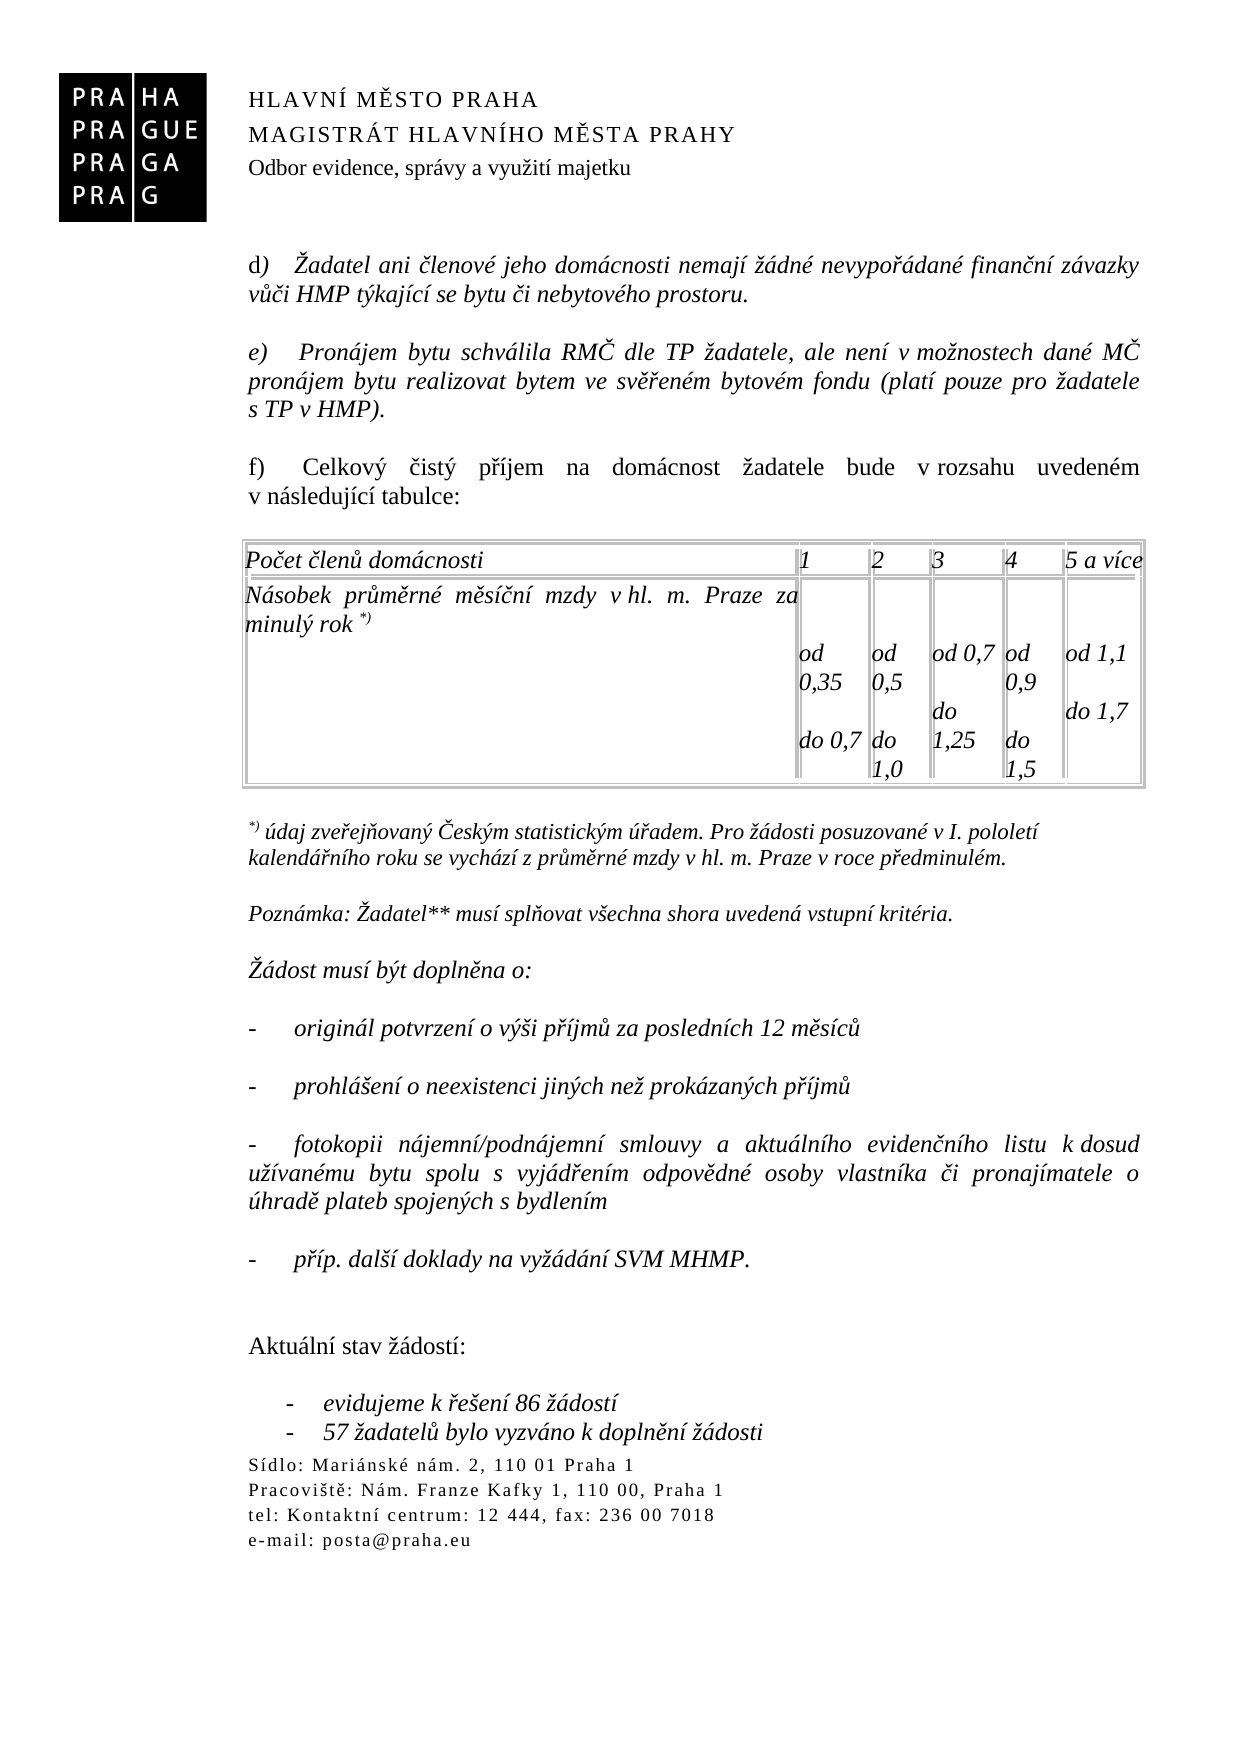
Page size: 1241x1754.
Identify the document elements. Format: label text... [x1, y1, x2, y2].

table_header 5 a více [1065, 541, 1143, 574]
table_header 4 [1005, 541, 1065, 574]
table_header Počet členů domácnosti [248, 545, 798, 574]
table_cell od 0,9 do 1,5 [1005, 574, 1065, 782]
text - fotokopii nájemní/podnájemní smlouvy a aktuálního evidenčního listu k dosud užívanému bytu spolu s vyjádřením odpovědné osoby vlastníka či pronajímatele o úhradě plateb spojených s bydlením [248, 1129, 1140, 1215]
text - příp. další doklady na vyžádání SVM MHMP. [248, 1244, 1140, 1273]
list evidujeme k řešení 86 žádostí [286, 1388, 1140, 1417]
text *) údaj zveřejňovaný Českým statistickým úřadem. Pro žádosti posuzované v I. pololetí kalendářního roku se vychází z průměrné mzdy v hl. m. Praze v roce předminulém. [248, 818, 1140, 871]
text e) Pronájem bytu schválila RMČ dle TP žadatele, ale není v možnostech dané MČ pronájem bytu realizovat bytem ve svěřeném bytovém fondu (platí pouze pro žadatele s TP v HMP). [248, 337, 1140, 423]
table_header 2 [871, 541, 932, 574]
table_cell od 1,1 do 1,7 [1065, 574, 1143, 782]
text f) Celkový čistý příjem na domácnost žadatele bude v rozsahu uvedeném v následující tabulce: [248, 452, 1140, 510]
text Poznámka: Žadatel** musí splňovat všechna shora uvedená vstupní kritéria. [248, 900, 1140, 926]
table_cell od 0,5 do 1,0 [871, 574, 932, 782]
table_cell od 0,35 do 0,7 [799, 580, 871, 782]
text - originál potvrzení o výši příjmů za posledních 12 měsíců [248, 1013, 1140, 1042]
table_header 1 [799, 541, 871, 574]
list 57 žadatelů bylo vyzváno k doplnění žádosti [286, 1417, 1140, 1446]
text - prohlášení o neexistenci jiných než prokázaných příjmů [248, 1071, 1140, 1100]
table_header 3 [932, 541, 1005, 574]
text d) Žadatel ani členové jeho domácnosti nemají žádné nevypořádané finanční závazky vůči HMP týkající se bytu či nebytového prostoru. [248, 250, 1140, 308]
table_cell od 0,7 do 1,25 [932, 574, 1005, 782]
table_cell Násobek průměrné měsíční mzdy v hl. m. Praze za minulý rok *) [245, 574, 798, 782]
picture [59, 73, 207, 222]
text Aktuální stav žádostí: [248, 1331, 1140, 1360]
text Žádost musí být doplněna o: [248, 955, 1140, 984]
